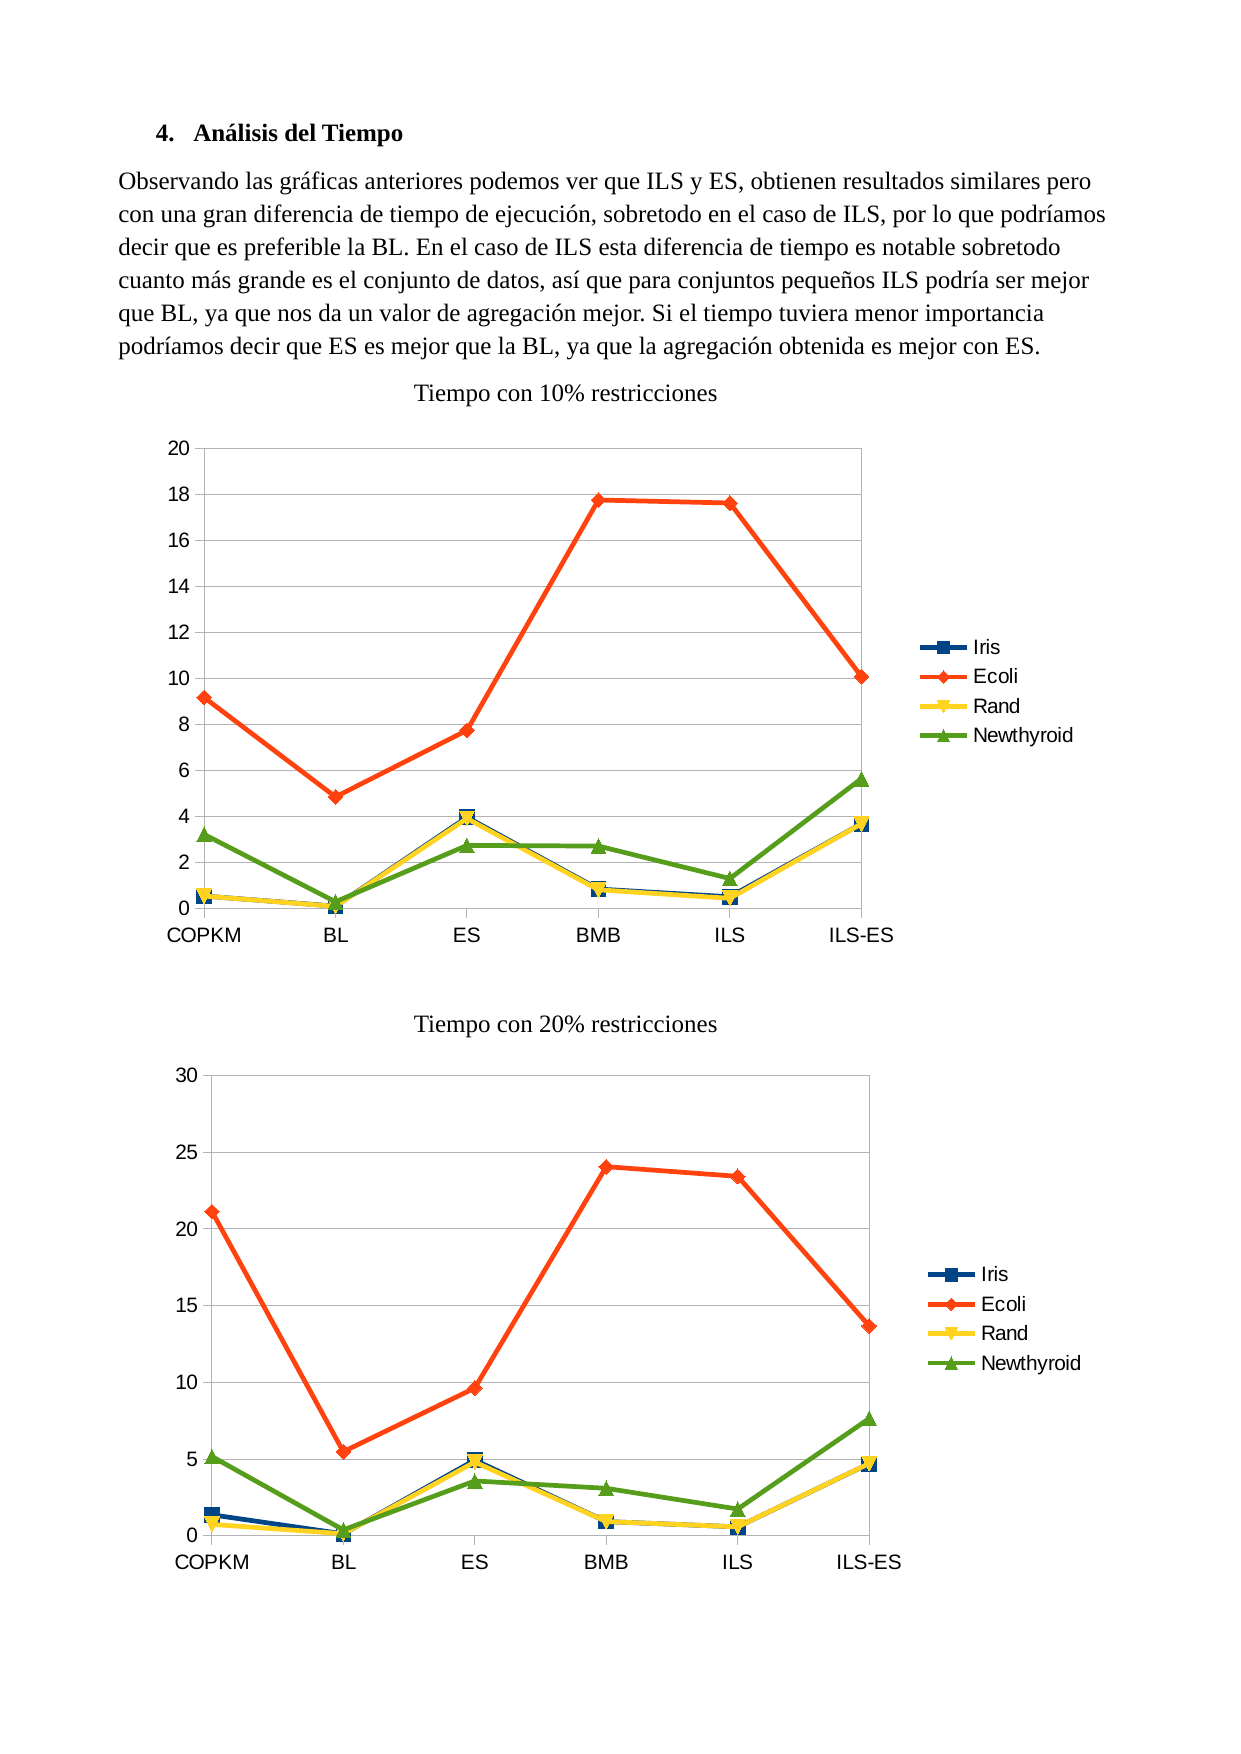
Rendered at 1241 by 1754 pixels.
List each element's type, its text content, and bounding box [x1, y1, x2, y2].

list Análisis del Tiempo [156, 118, 1122, 147]
text Tiempo con 10% restricciones [118, 378, 1122, 407]
text Observando las gráficas anteriores podemos ver que ILS y ES, obtienen resultados similares pero con una gran diferencia de tiempo de ejecución, sobretodo en el caso de ILS, por lo que podríamos decir que es preferible la BL. En el caso de ILS esta diferencia de tiempo es notable sobretodo cuanto más grande es el conjunto de datos, así que para conjuntos pequeños ILS podría ser mejor que BL, ya que nos da un valor de agregación mejor. Si el tiempo tuviera menor importancia podríamos decir que ES es mejor que la BL, ya que la agregación obtenida es mejor con ES. [118, 166, 1122, 359]
text Tiempo con 20% restricciones [118, 1009, 1122, 1038]
